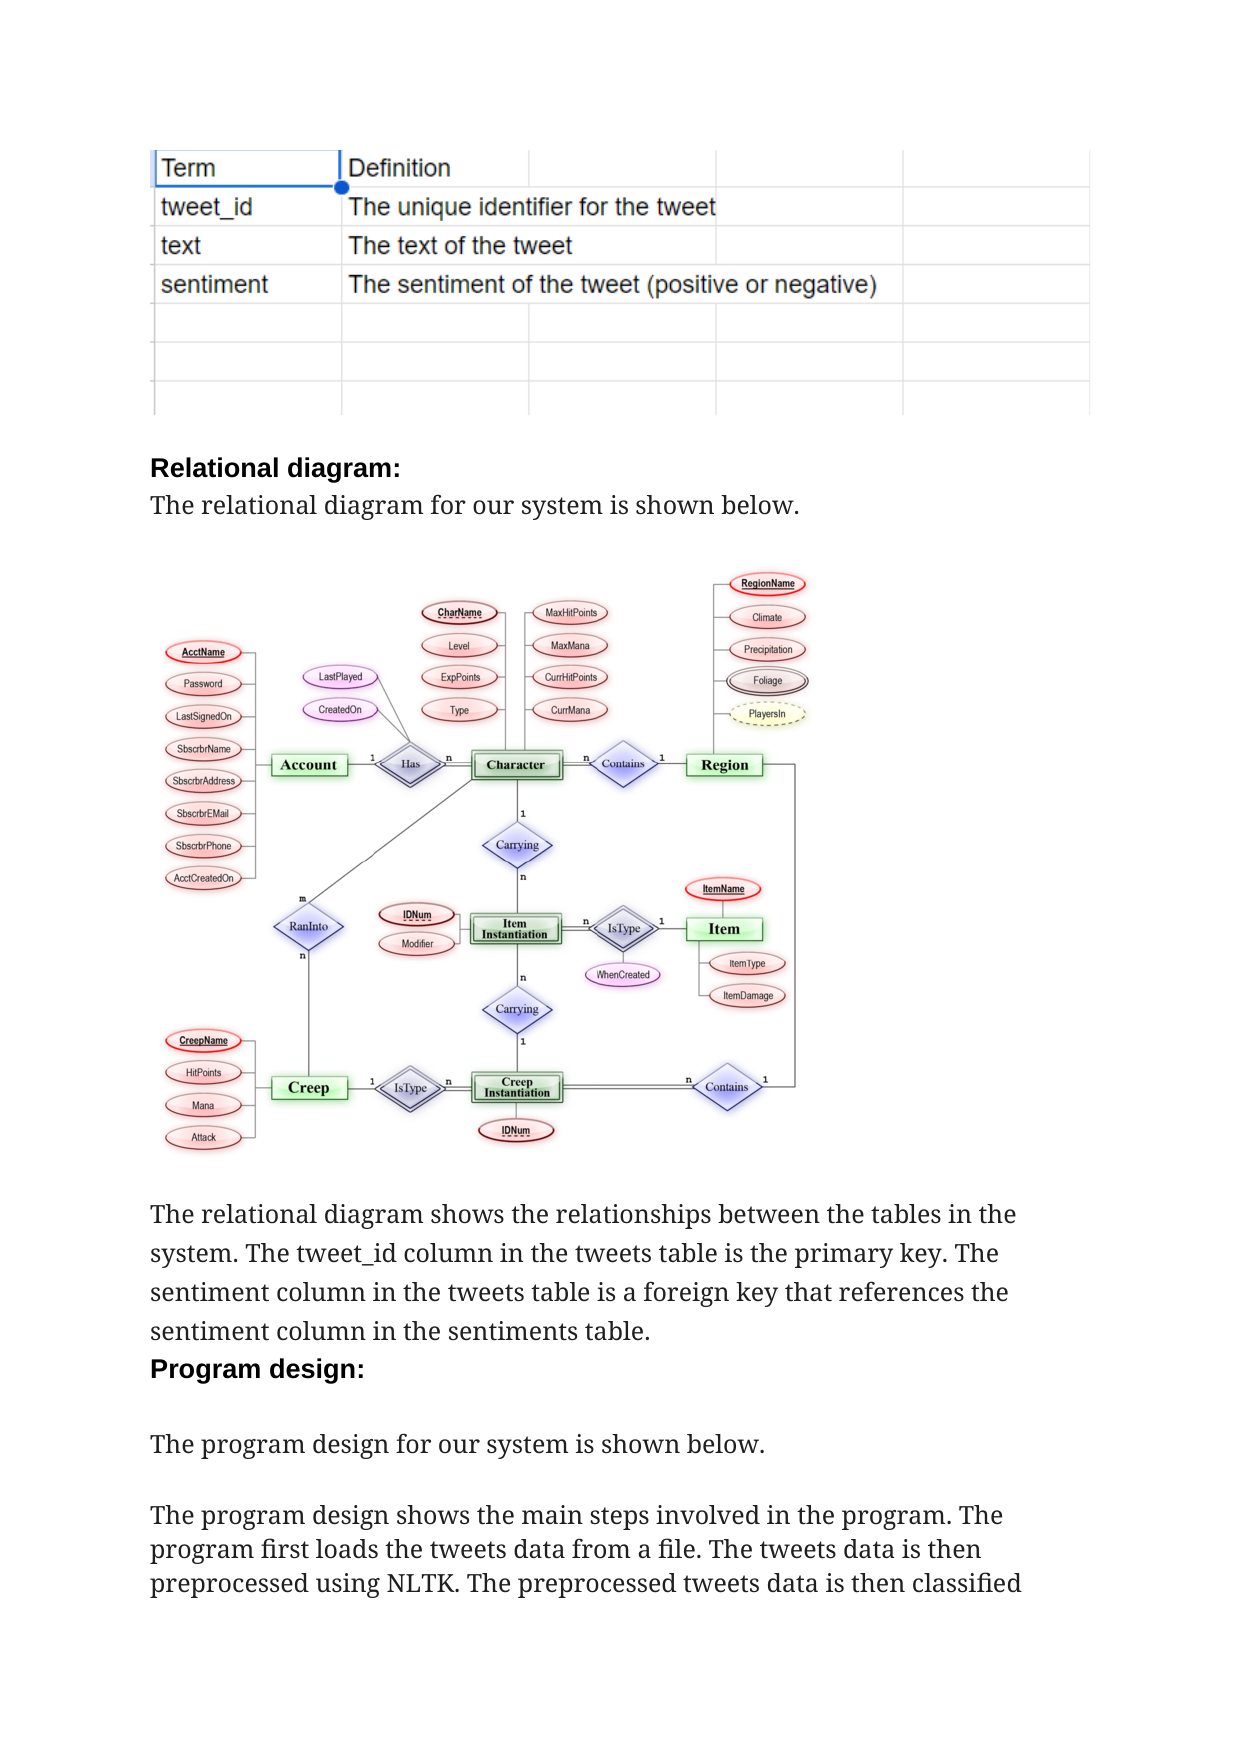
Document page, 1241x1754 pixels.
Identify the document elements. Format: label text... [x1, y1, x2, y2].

text Relational diagram: [150, 452, 1090, 483]
text The program design for our system is shown below. [150, 1426, 1090, 1461]
picture [150, 564, 822, 1159]
picture [150, 150, 1091, 415]
text The relational diagram shows the relationships between the tables in the system. The tweet_id column in the tweets table is the primary key. The sentiment column in the tweets table is a foreign key that references the sentiment column in the sentiments table. [150, 1196, 1090, 1348]
text The program design shows the main steps involved in the program. The program first loads the tweets data from a file. The tweets data is then preprocessed using NLTK. The preprocessed tweets data is then classified [150, 1498, 1090, 1600]
text Program design: [150, 1353, 1090, 1384]
text The relational diagram for our system is shown below. [150, 488, 1090, 522]
